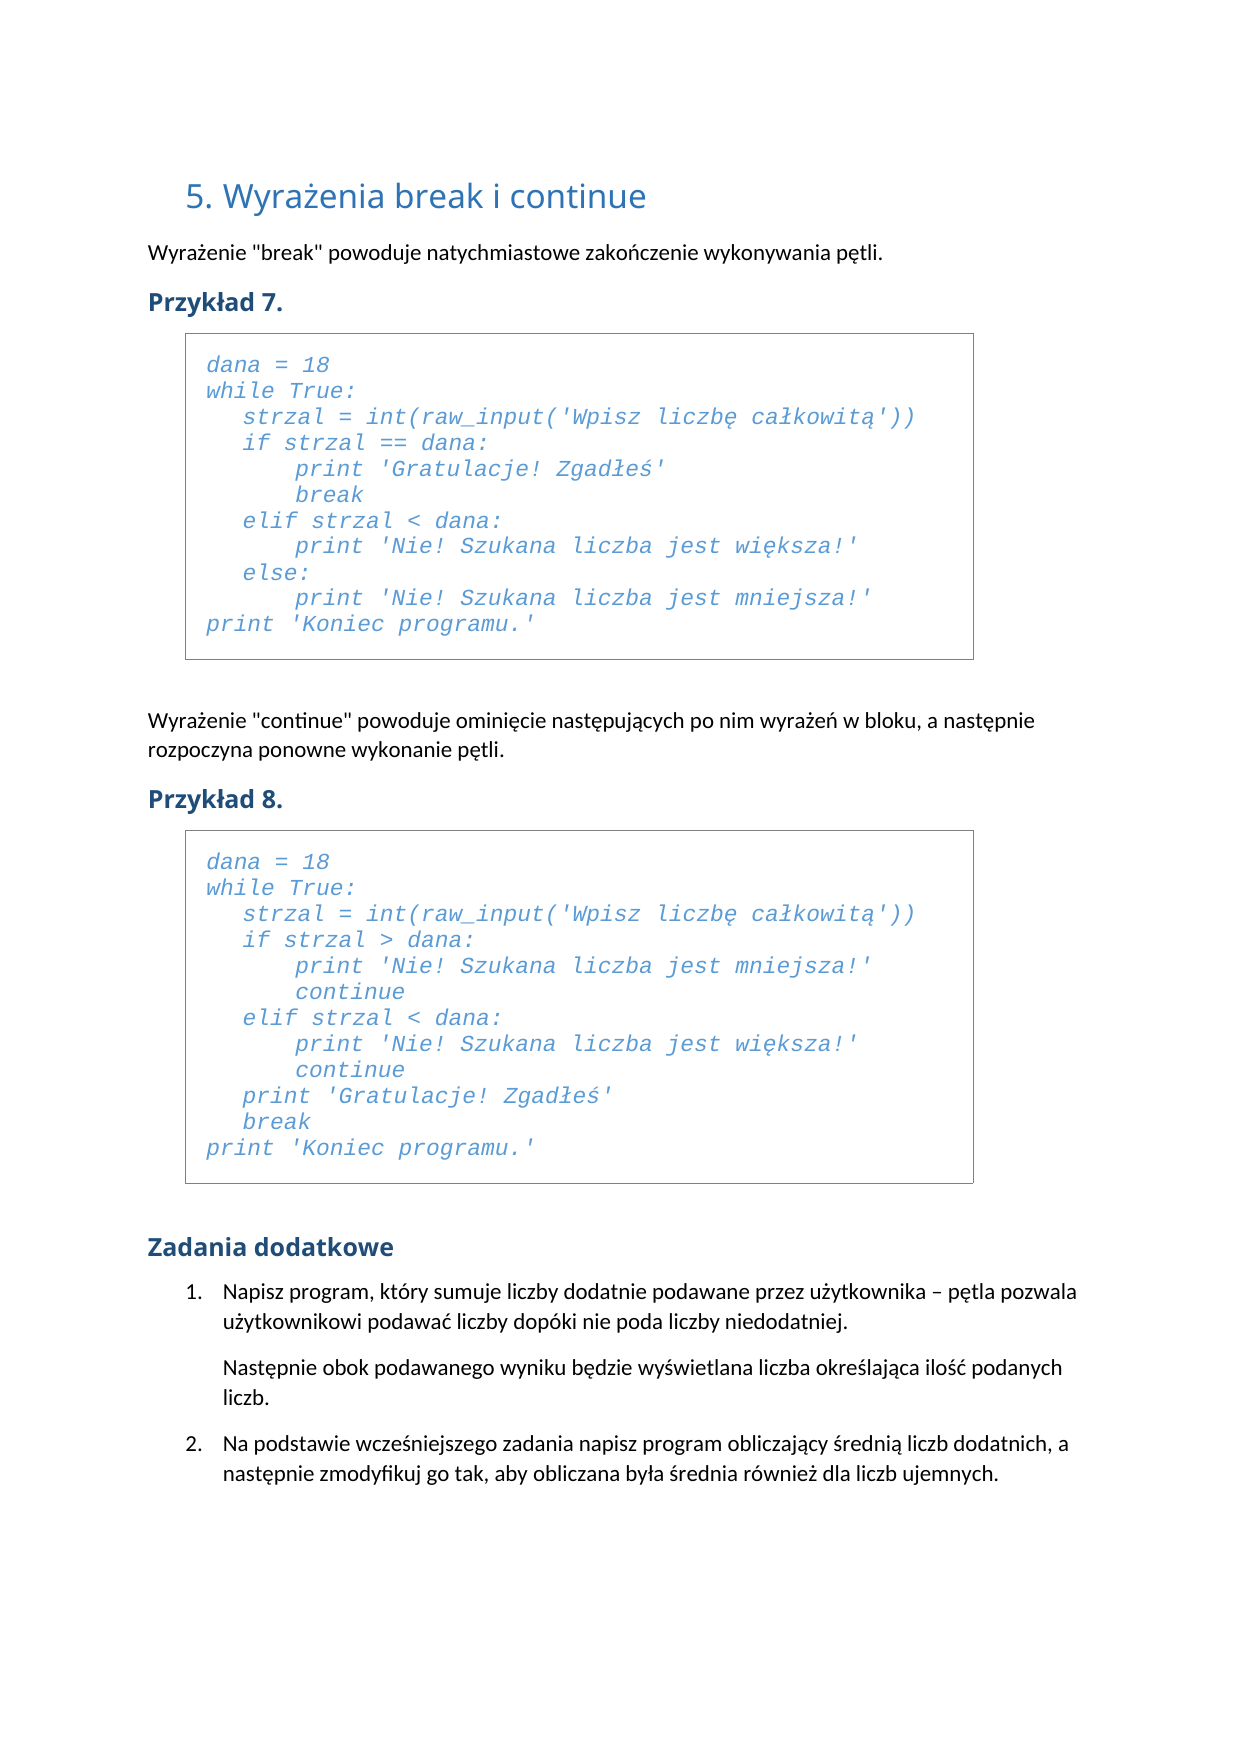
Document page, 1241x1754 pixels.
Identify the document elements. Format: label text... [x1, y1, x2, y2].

text print 'Koniec programu.' [186, 592, 973, 659]
text print 'Gratulacje! Zgadłeś' [186, 1063, 973, 1089]
text elif strzal < dana: [186, 488, 973, 514]
text while True: [186, 358, 973, 384]
text print 'Gratulacje! Zgadłeś' [186, 436, 973, 462]
text strzal = int(raw_input('Wpisz liczbę całkowitą')) [186, 384, 973, 410]
text Wyrażenie "break" powoduje natychmiastowe zakończenie wykonywania pętli. [148, 238, 1093, 266]
list Napisz program, który sumuje liczby dodatnie podawane przez użytkownika – pętla pozwala użytkownikowi podawać liczby dopóki nie poda liczby niedodatniej. [185, 1277, 1093, 1335]
text dana = 18 [186, 831, 973, 856]
text dana = 18 [186, 334, 973, 358]
text break [186, 1089, 973, 1115]
text print 'Nie! Szukana liczba jest mniejsza!' [186, 566, 973, 592]
text print 'Nie! Szukana liczba jest większa!' [186, 514, 973, 540]
subtitle Przykład 8. [148, 782, 1093, 816]
text continue [186, 1037, 973, 1063]
subtitle Zadania dodatkowe [148, 1229, 1093, 1263]
text continue [186, 959, 973, 985]
subtitle Wyrażenia break i continue [185, 172, 1093, 218]
text strzal = int(raw_input('Wpisz liczbę całkowitą')) [186, 882, 973, 908]
text if strzal > dana: [186, 908, 973, 933]
list Na podstawie wcześniejszego zadania napisz program obliczający średnią liczb dodatnich, a następnie zmodyfikuj go tak, aby obliczana była średnia również dla liczb ujemnych. [185, 1429, 1093, 1487]
text else: [186, 540, 973, 566]
text print 'Koniec programu.' [186, 1115, 973, 1183]
text elif strzal < dana: [186, 985, 973, 1011]
text print 'Nie! Szukana liczba jest większa!' [186, 1011, 973, 1037]
text if strzal == dana: [186, 410, 973, 436]
list Następnie obok podawanego wyniku będzie wyświetlana liczba określająca ilość podanych liczb. [223, 1353, 1093, 1411]
text break [186, 462, 973, 488]
text print 'Nie! Szukana liczba jest mniejsza!' [186, 933, 973, 959]
text Wyrażenie "continue" powoduje ominięcie następujących po nim wyrażeń w bloku, a następnie rozpoczyna ponowne wykonanie pętli. [148, 706, 1093, 764]
text while True: [186, 856, 973, 882]
subtitle Przykład 7. [148, 284, 1093, 319]
